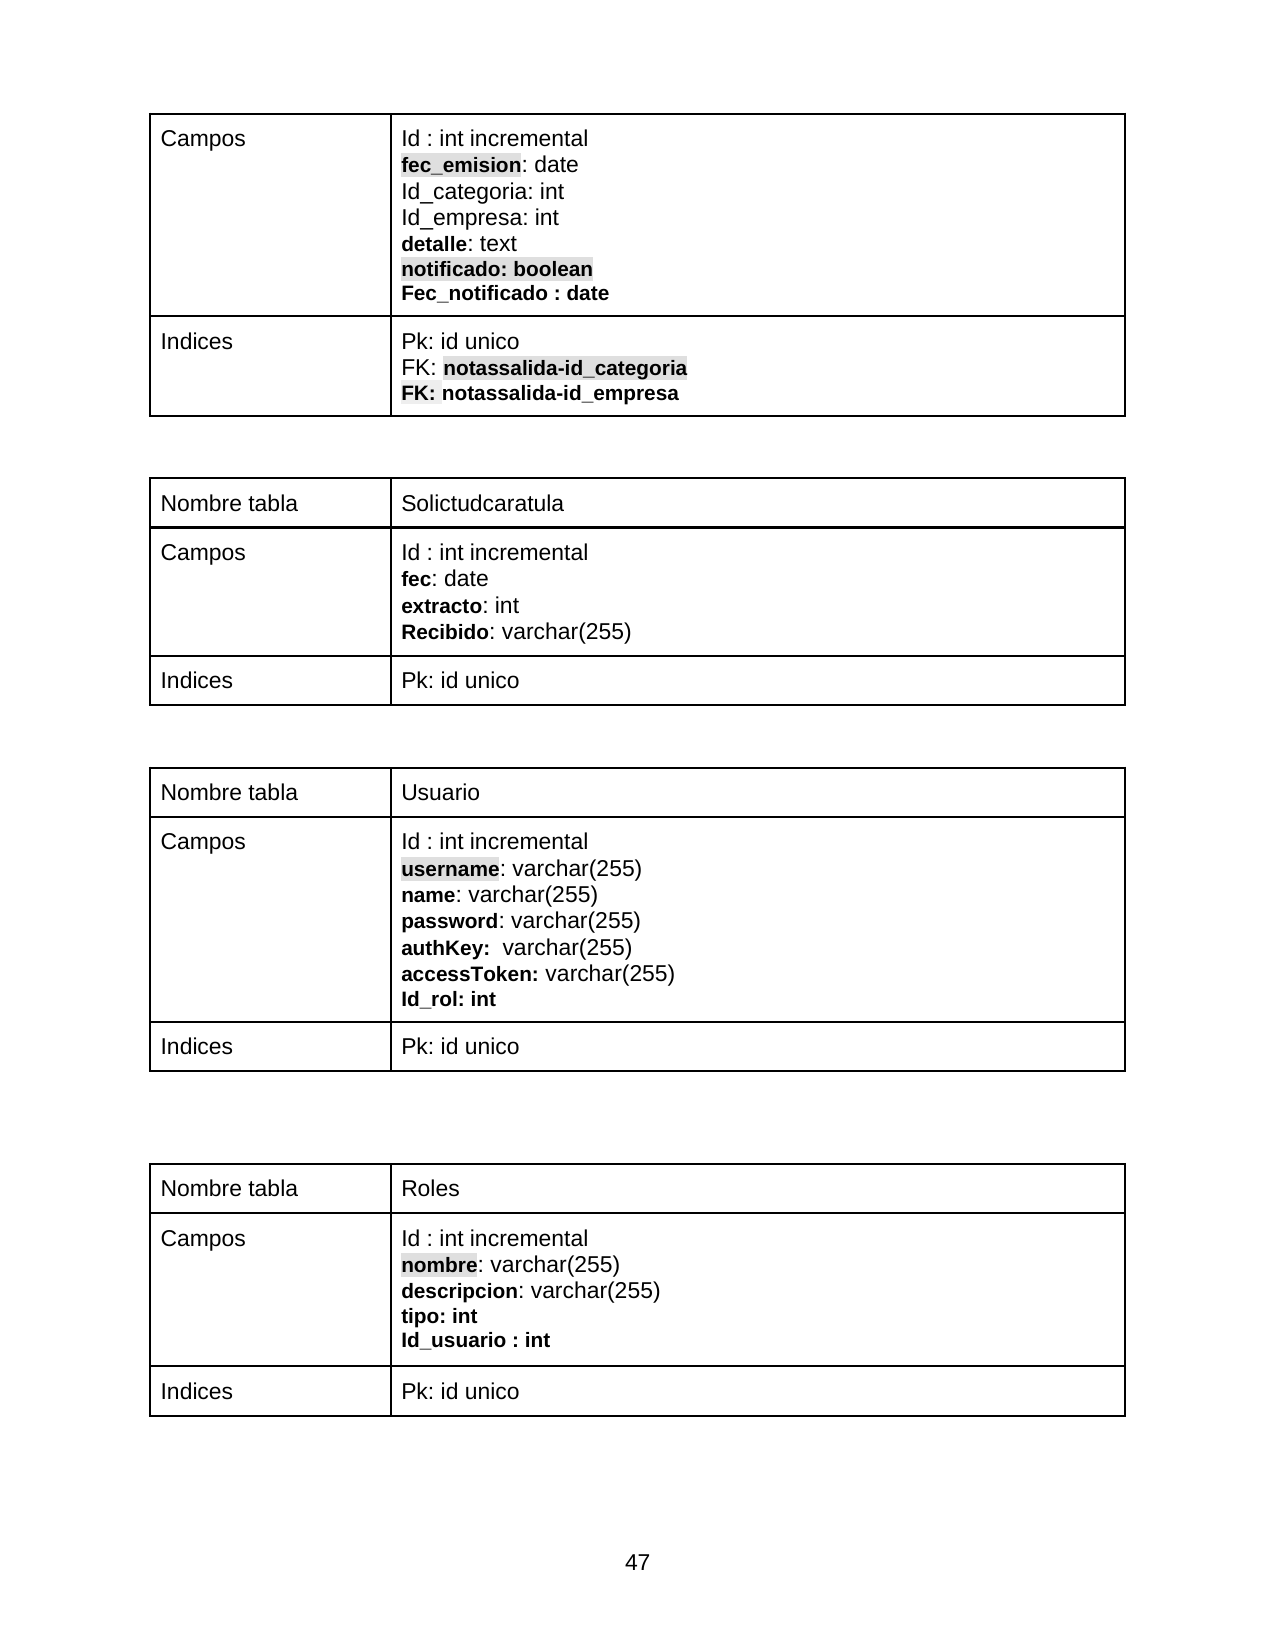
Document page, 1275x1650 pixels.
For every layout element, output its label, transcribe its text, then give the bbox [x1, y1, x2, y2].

table_cell Id : int incremental fec: date extracto: int Recibido: varchar(255) [392, 529, 1124, 655]
table_cell Indices [151, 317, 390, 415]
table_header Roles [392, 1165, 1124, 1212]
table_header Nombre tabla [151, 479, 390, 526]
table_cell Indices [151, 1023, 390, 1070]
table_cell Pk: id unico FK: notassalida-id_categoria FK: notassalida-id_empresa [392, 317, 1124, 415]
table_cell Pk: id unico [392, 1023, 1124, 1070]
table_header Nombre tabla [151, 1165, 390, 1212]
table_cell Campos [151, 115, 390, 315]
table_header Nombre tabla [151, 769, 390, 816]
table_cell Id : int incremental nombre: varchar(255) descripcion: varchar(255) tipo: int Id_usuario : int [392, 1214, 1124, 1365]
table_header Usuario [392, 769, 1124, 816]
table_cell Indices [151, 657, 390, 704]
table_cell Pk: id unico [392, 657, 1124, 704]
table_cell Campos [151, 818, 390, 1021]
table_cell Campos [151, 1214, 390, 1365]
table_header Solictudcaratula [392, 479, 1124, 526]
table_cell Id : int incremental fec_emision: date Id_categoria: int Id_empresa: int detalle: text notificado: boolean Fec_notificado : date [392, 115, 1124, 315]
table_cell Id : int incremental username: varchar(255) name: varchar(255) password: varchar(255) authKey: varchar(255) accessToken: varchar(255) Id_rol: int [392, 818, 1124, 1021]
table_cell Pk: id unico [392, 1367, 1124, 1414]
table_cell Indices [151, 1367, 390, 1414]
table_cell Campos [151, 529, 390, 655]
